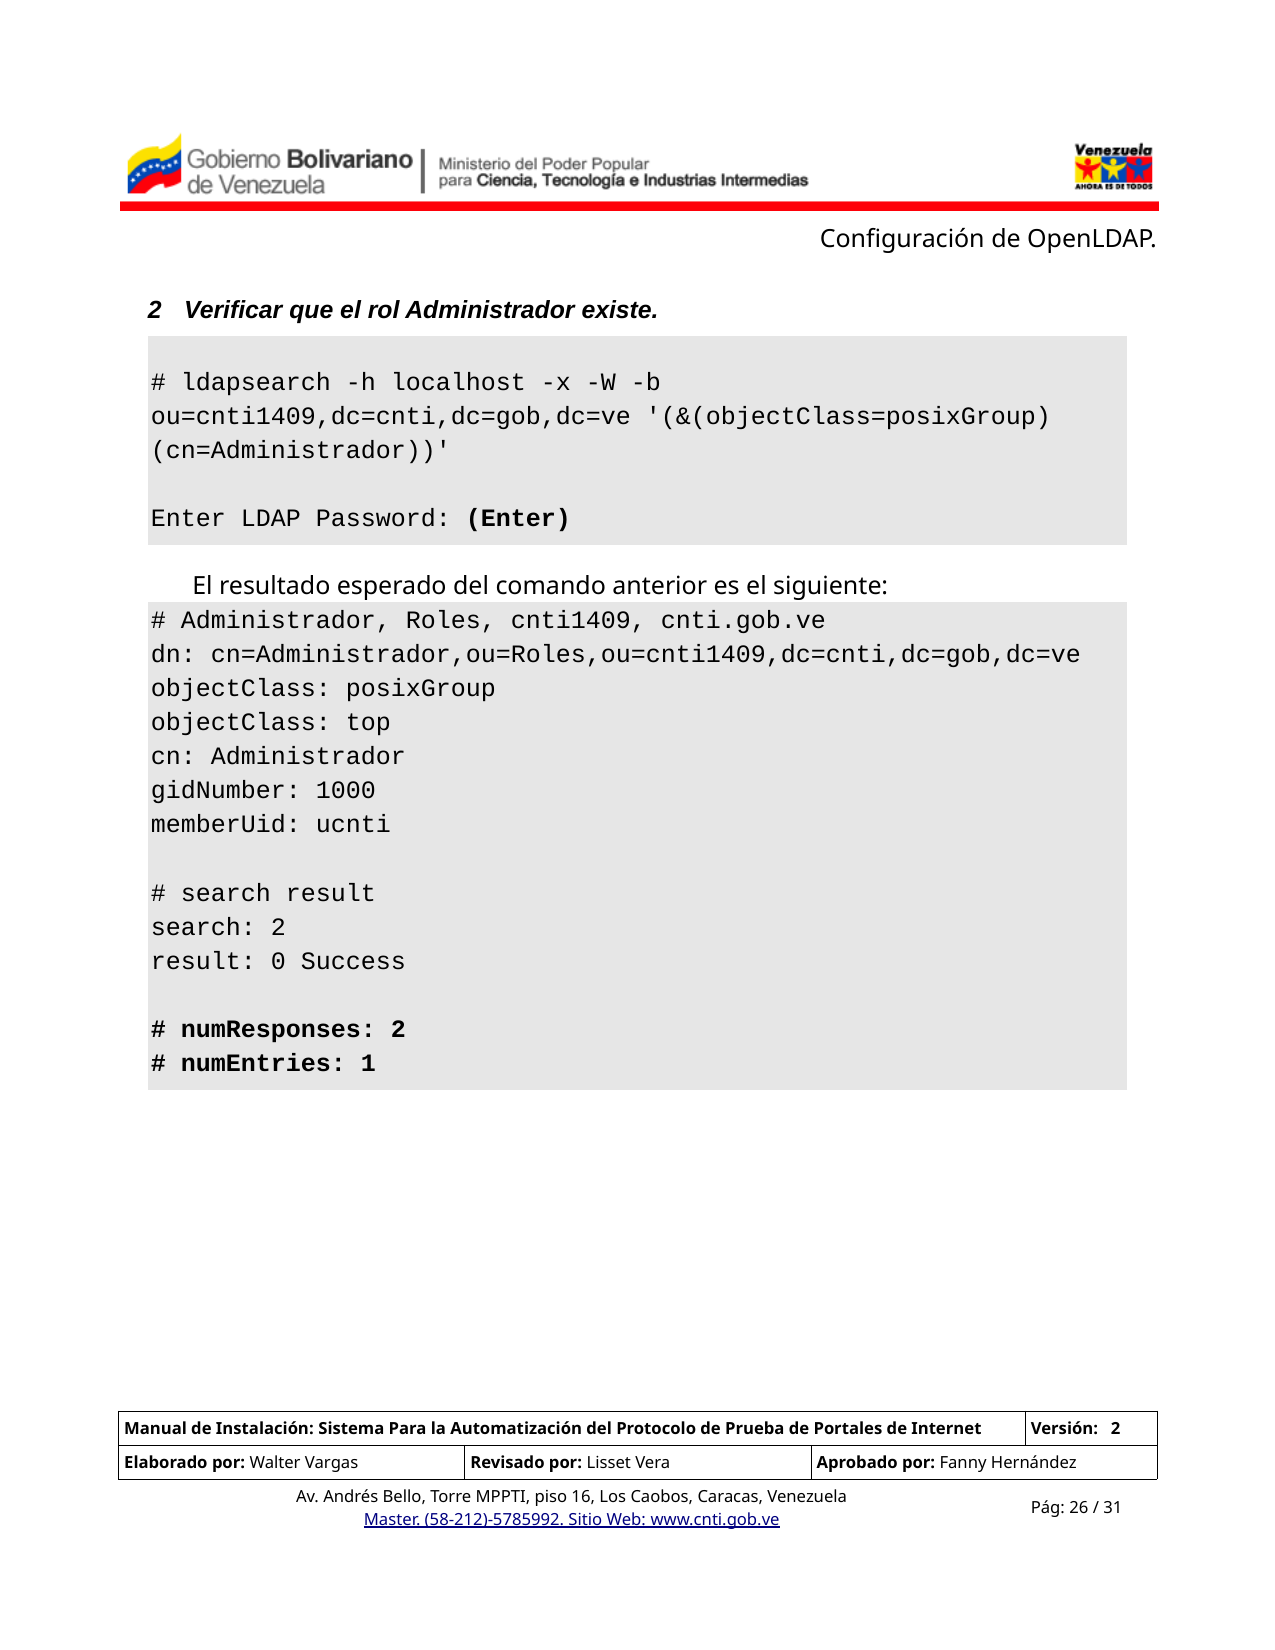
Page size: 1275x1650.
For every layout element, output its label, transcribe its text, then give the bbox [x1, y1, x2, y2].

text # ldapsearch -h localhost -x -W -b ou=cnti1409,dc=cnti,dc=gob,dc=ve '(&(objectClass=posixGroup)(cn=Administrador))' [148, 336, 1127, 466]
text dn: cn=Administrador,ou=Roles,ou=cnti1409,dc=cnti,dc=gob,dc=ve [148, 636, 1127, 670]
text search: 2 [148, 908, 1127, 943]
text gidNumber: 1000 [148, 772, 1127, 806]
text # numEntries: 1 [148, 1045, 1127, 1082]
text objectClass: top [148, 704, 1127, 738]
text # numResponses: 2 [148, 1011, 1127, 1045]
subtitle Verificar que el rol Administrador existe. [148, 295, 1157, 324]
text result: 0 Success [148, 943, 1127, 977]
text # search result [148, 874, 1127, 908]
picture [120, 125, 1159, 211]
text cn: Administrador [148, 738, 1127, 772]
text Enter LDAP Password: (Enter) [148, 500, 1127, 537]
text memberUid: ucnti [148, 806, 1127, 840]
text objectClass: posixGroup [148, 670, 1127, 704]
text El resultado esperado del comando anterior es el siguiente: [118, 545, 1157, 602]
text # Administrador, Roles, cnti1409, cnti.gob.ve [148, 602, 1127, 636]
